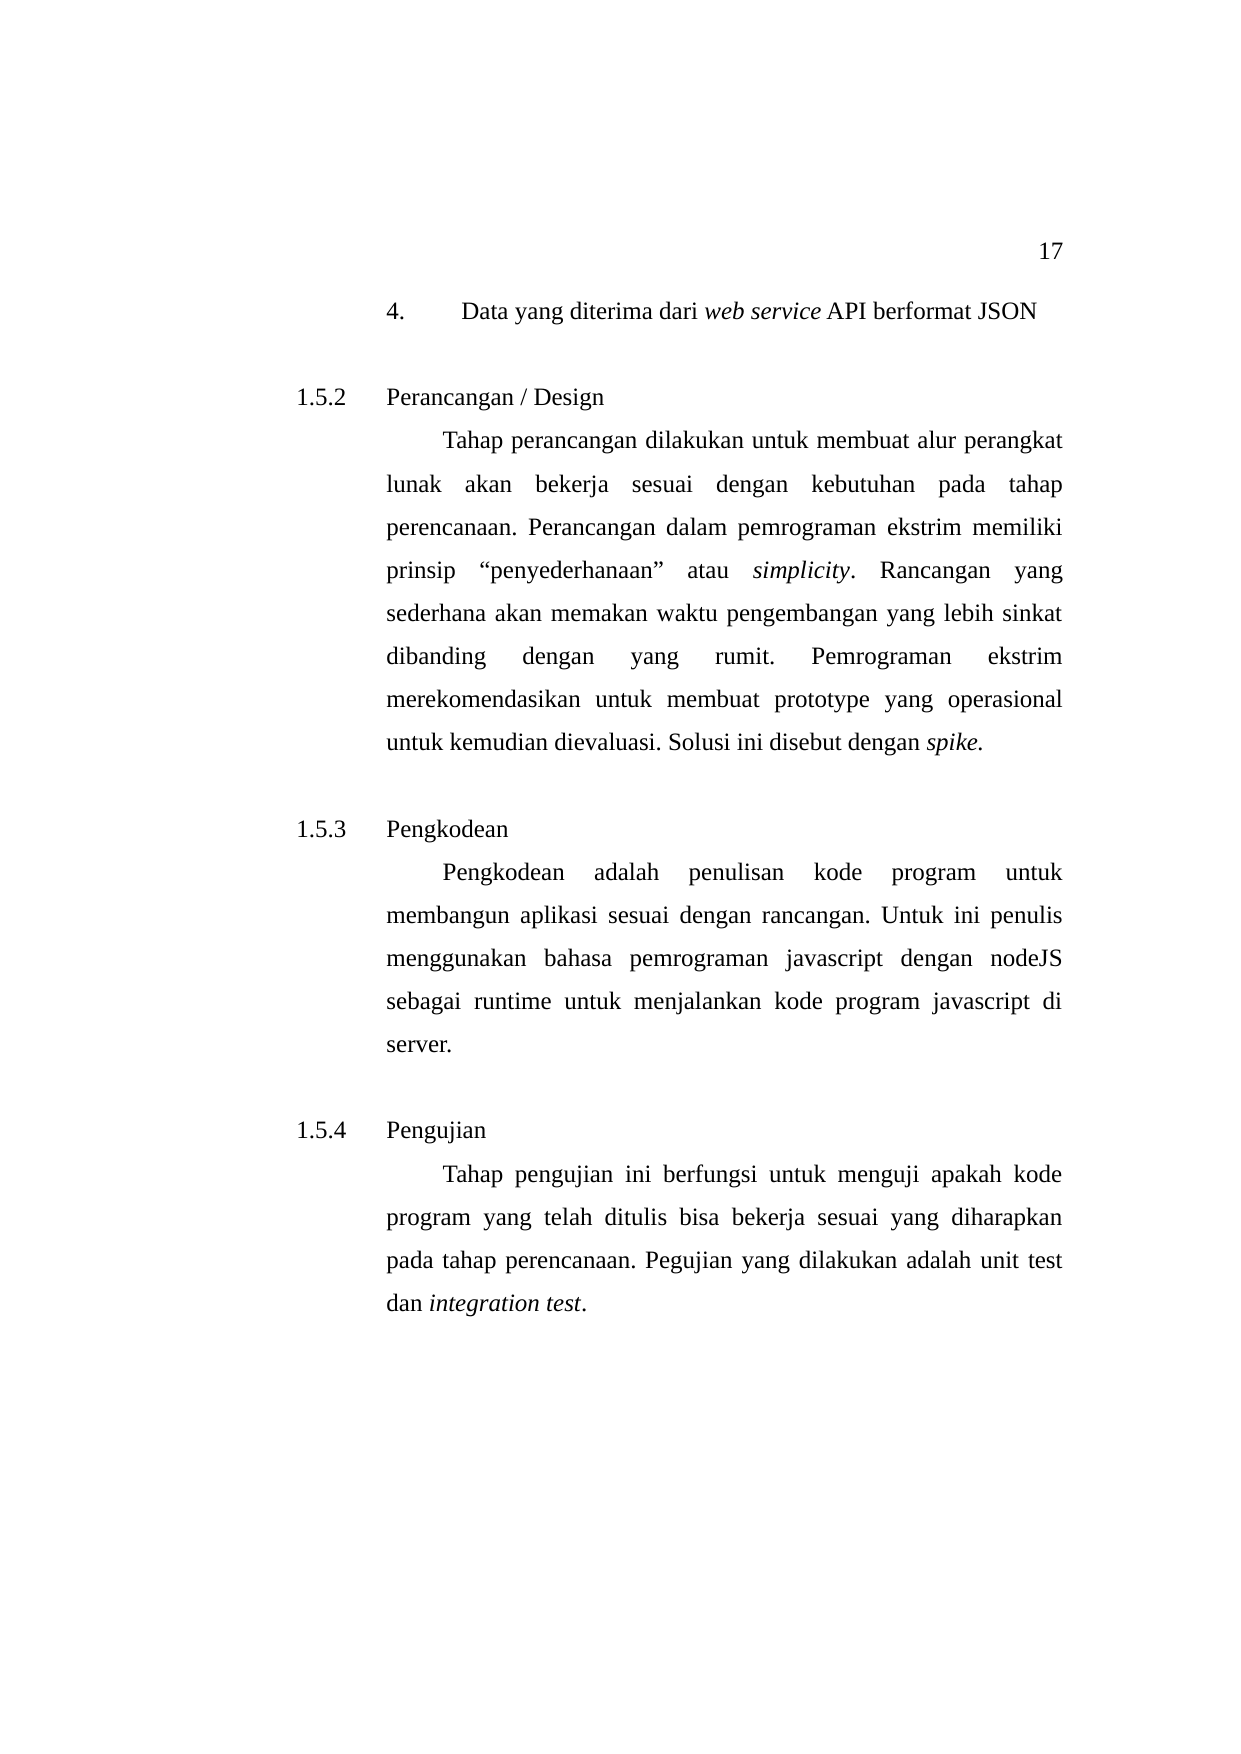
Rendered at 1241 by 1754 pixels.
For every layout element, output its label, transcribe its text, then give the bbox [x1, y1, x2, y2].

text Tahap pengujian ini berfungsi untuk menguji apakah kode program yang telah ditulis bisa bekerja sesuai yang diharapkan pada tahap perencanaan. Pegujian yang dilakukan adalah unit test dan integration test. [386, 1159, 1063, 1317]
subtitle Pengujian [296, 1116, 1063, 1144]
text Pengkodean adalah penulisan kode program untuk membangun aplikasi sesuai dengan rancangan. Untuk ini penulis menggunakan bahasa pemrograman javascript dengan nodeJS sebagai runtime untuk menjalankan kode program javascript di server. [386, 857, 1063, 1058]
text Tahap perancangan dilakukan untuk membuat alur perangkat lunak akan bekerja sesuai dengan kebutuhan pada tahap perencanaan. Perancangan dalam pemrograman ekstrim memiliki prinsip “penyederhanaan” atau simplicity. Rancangan yang sederhana akan memakan waktu pengembangan yang lebih sinkat dibanding dengan yang rumit. Pemrograman ekstrim merekomendasikan untuk membuat prototype yang operasional untuk kemudian dievaluasi. Solusi ini disebut dengan spike. [386, 426, 1063, 756]
list Data yang diterima dari web service API berformat JSON [386, 296, 1063, 325]
subtitle perancangan / Design [296, 382, 1063, 411]
subtitle Pengkodean [296, 814, 1063, 842]
